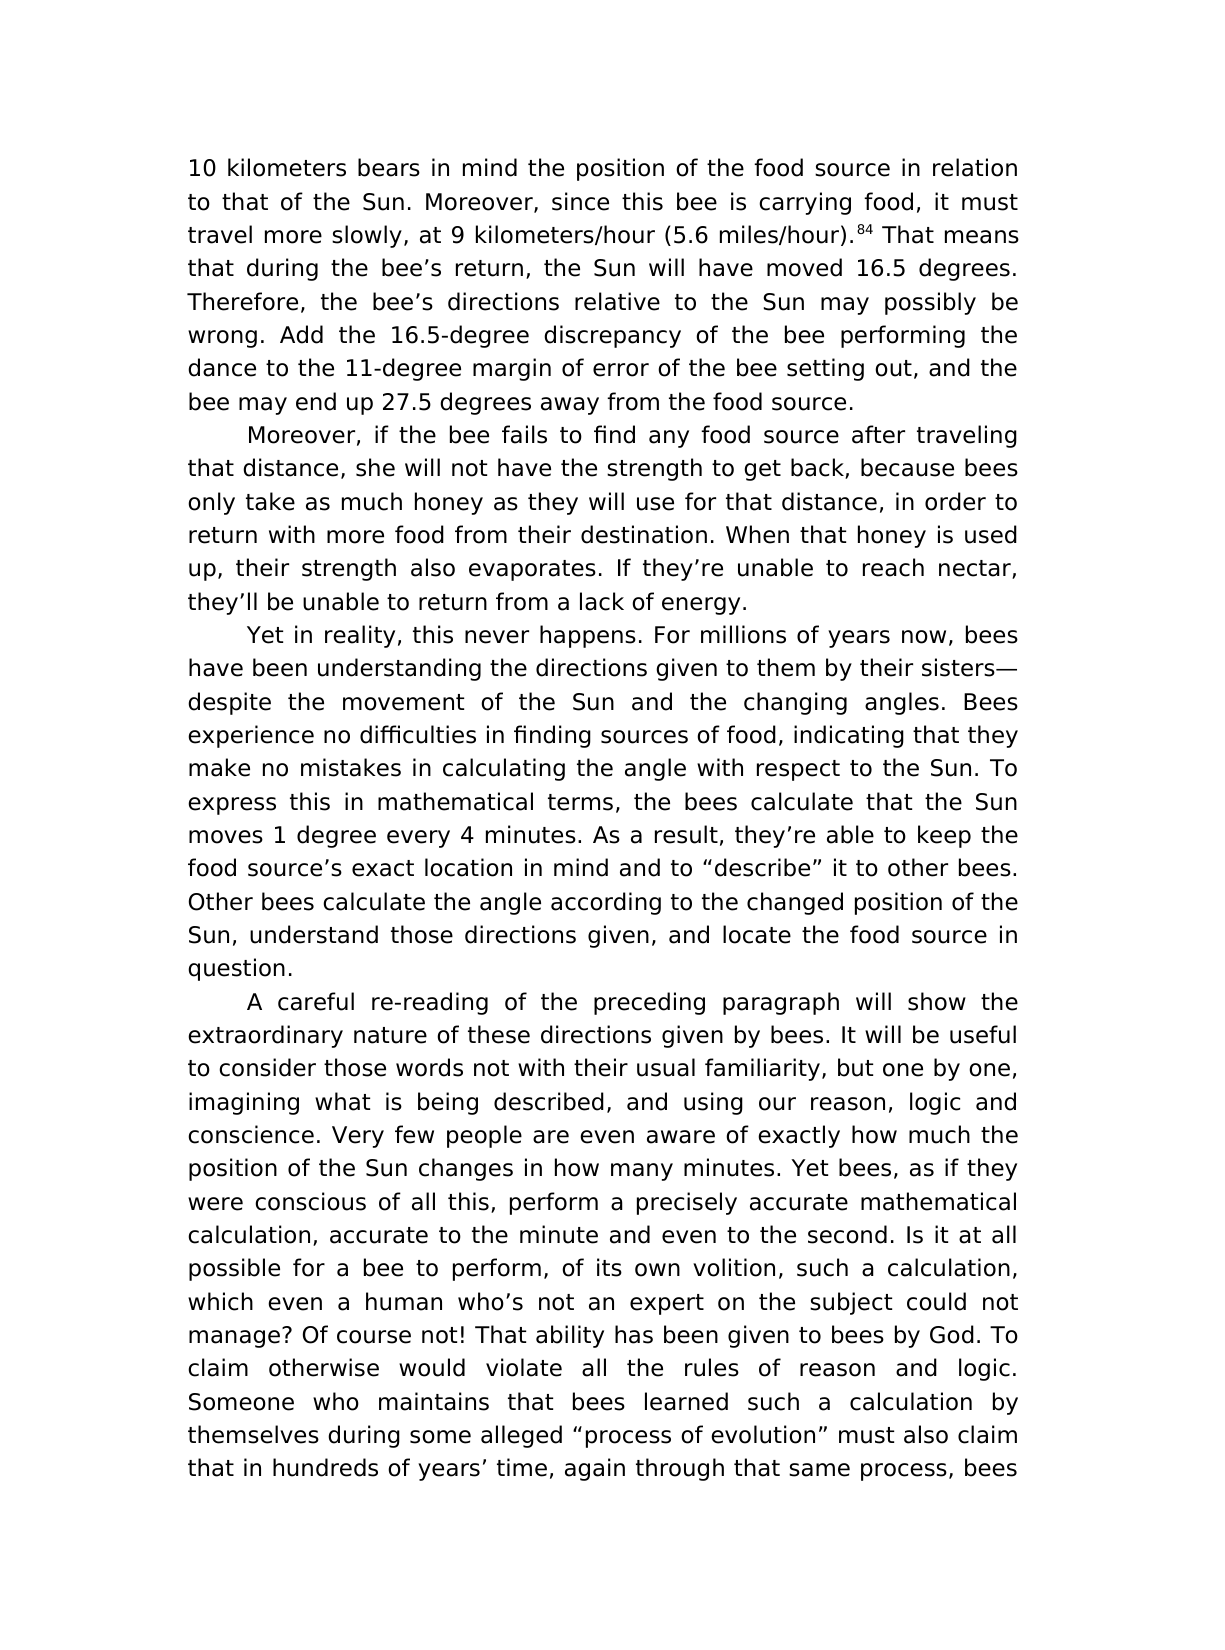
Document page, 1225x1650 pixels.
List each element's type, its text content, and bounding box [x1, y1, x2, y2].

text A careful re-reading of the preceding paragraph will show the extraordinary nature of these directions given by bees. It will be useful to consider those words not with their usual familiarity, but one by one, imagining what is being described, and using our reason, logic and conscience. Very few people are even aware of exactly how much the position of the Sun changes in how many minutes. Yet bees, as if they were conscious of all this, perform a precisely accurate mathematical calculation, accurate to the minute and even to the second. Is it at all possible for a bee to perform, of its own volition, such a calculation, which even a human who’s not an expert on the subject could not manage? Of course not! That ability has been given to bees by God. To claim otherwise would violate all the rules of reason and logic. Someone who maintains that bees learned such a calculation by themselves during some alleged “process of evolution” must also claim that in hundreds of years’ time, again through that same process, bees [187, 983, 1020, 1483]
text 10 kilometers bears in mind the position of the food source in relation to that of the Sun. Moreover, since this bee is carrying food, it must travel more slowly, at 9 kilometers/hour (5.6 miles/hour).84 That means that during the bee’s return, the Sun will have moved 16.5 degrees. Therefore, the bee’s directions relative to the Sun may possibly be wrong. Add the 16.5-degree discrepancy of the bee performing the dance to the 11-degree margin of error of the bee setting out, and the bee may end up 27.5 degrees away from the food source. [187, 150, 1020, 417]
text Moreover, if the bee fails to find any food source after traveling that distance, she will not have the strength to get back, because bees only take as much honey as they will use for that distance, in order to return with more food from their destination. When that honey is used up, their strength also evaporates. If they’re unable to reach nectar, they’ll be unable to return from a lack of energy. [187, 417, 1020, 617]
text Yet in reality, this never happens. For millions of years now, bees have been understanding the directions given to them by their sisters—despite the movement of the Sun and the changing angles. Bees experience no difficulties in finding sources of food, indicating that they make no mistakes in calculating the angle with respect to the Sun. To express this in mathematical terms, the bees calculate that the Sun moves 1 degree every 4 minutes. As a result, they’re able to keep the food source’s exact location in mind and to “describe” it to other bees. Other bees calculate the angle according to the changed position of the Sun, understand those directions given, and locate the food source in question. [187, 617, 1020, 983]
